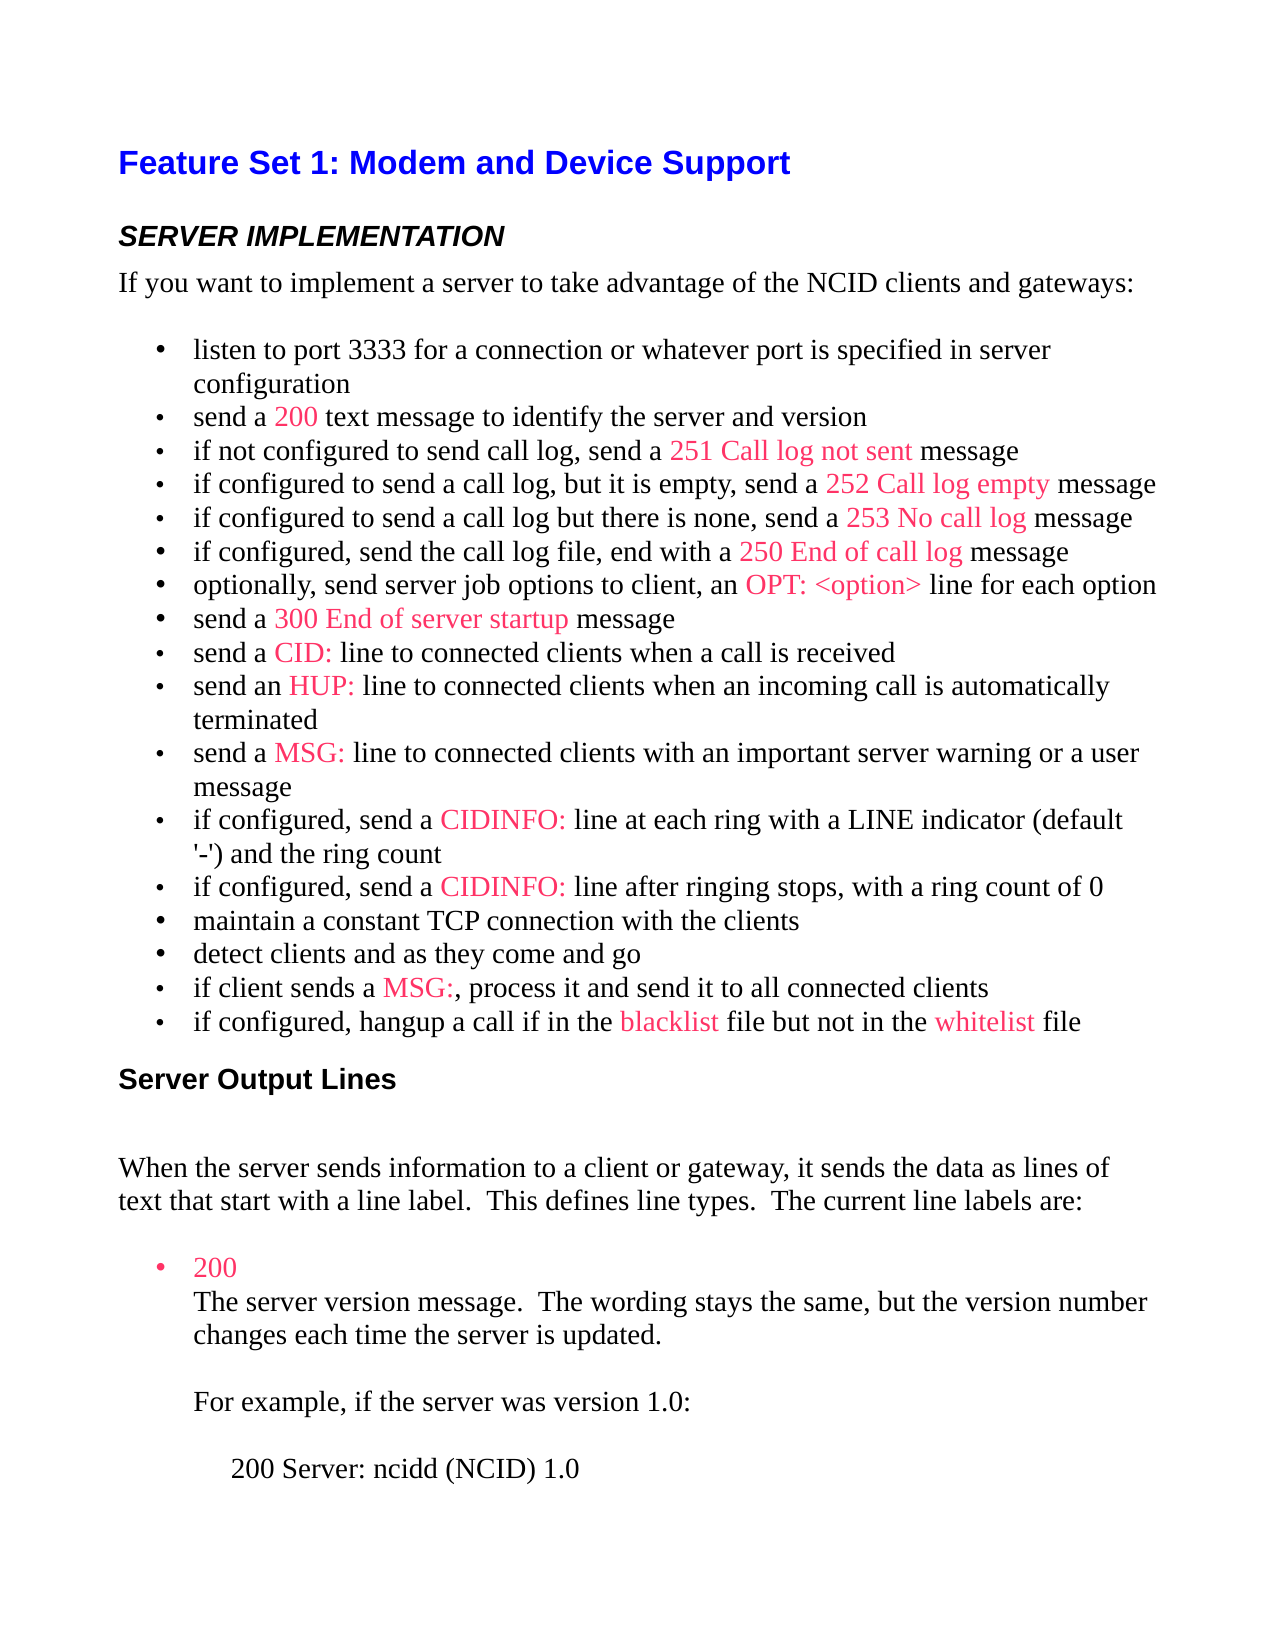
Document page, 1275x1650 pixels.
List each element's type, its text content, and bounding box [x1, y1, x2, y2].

subtitle Server Output Lines [118, 1062, 1157, 1096]
list maintain a constant TCP connection with the clients [156, 903, 1157, 937]
list The server version message. The wording stays the same, but the version number changes each time the server is updated. [156, 1284, 1157, 1351]
list For example, if the server was version 1.0: [156, 1384, 1157, 1418]
list send an HUP: line to connected clients when an incoming call is automatically terminated [156, 668, 1157, 735]
list if not configured to send call log, send a 251 Call log not sent message [156, 433, 1157, 467]
list if configured to send a call log, but it is empty, send a 252 Call log empty message [156, 467, 1157, 500]
list if configured, hangup a call if in the blacklist file but not in the whitelist file [156, 1004, 1157, 1037]
list if configured, send a CIDINFO: line at each ring with a LINE indicator (default '-') and the ring count [156, 802, 1157, 869]
text If you want to implement a server to take advantage of the NCID clients and gateways: [118, 265, 1157, 299]
subtitle SERVER IMPLEMENTATION [118, 219, 1157, 253]
list send a CID: line to connected clients when a call is received [156, 635, 1157, 668]
text When the server sends information to a client or gateway, it sends the data as lines of text that start with a line label. This defines line types. The current line labels are: [118, 1150, 1157, 1217]
list if configured, send a CIDINFO: line after ringing stops, with a ring count of 0 [156, 869, 1157, 903]
list send a 200 text message to identify the server and version [156, 399, 1157, 433]
list send a 300 End of server startup message [156, 601, 1157, 635]
list if configured, send the call log file, end with a 250 End of call log message [156, 534, 1157, 567]
list if client sends a MSG:, process it and send it to all connected clients [156, 970, 1157, 1004]
list listen to port 3333 for a connection or whatever port is specified in server configuration [156, 332, 1157, 399]
list 200 Server: ncidd (NCID) 1.0 [193, 1452, 1157, 1519]
list if configured to send a call log but there is none, send a 253 No call log message [156, 500, 1157, 534]
list optionally, send server job options to client, an OPT: <option> line for each option [156, 567, 1157, 601]
list send a MSG: line to connected clients with an important server warning or a user message [156, 735, 1157, 802]
subtitle Feature Set 1: Modem and Device Support [118, 143, 1157, 182]
list 200 [156, 1250, 1157, 1284]
list detect clients and as they come and go [156, 937, 1157, 970]
